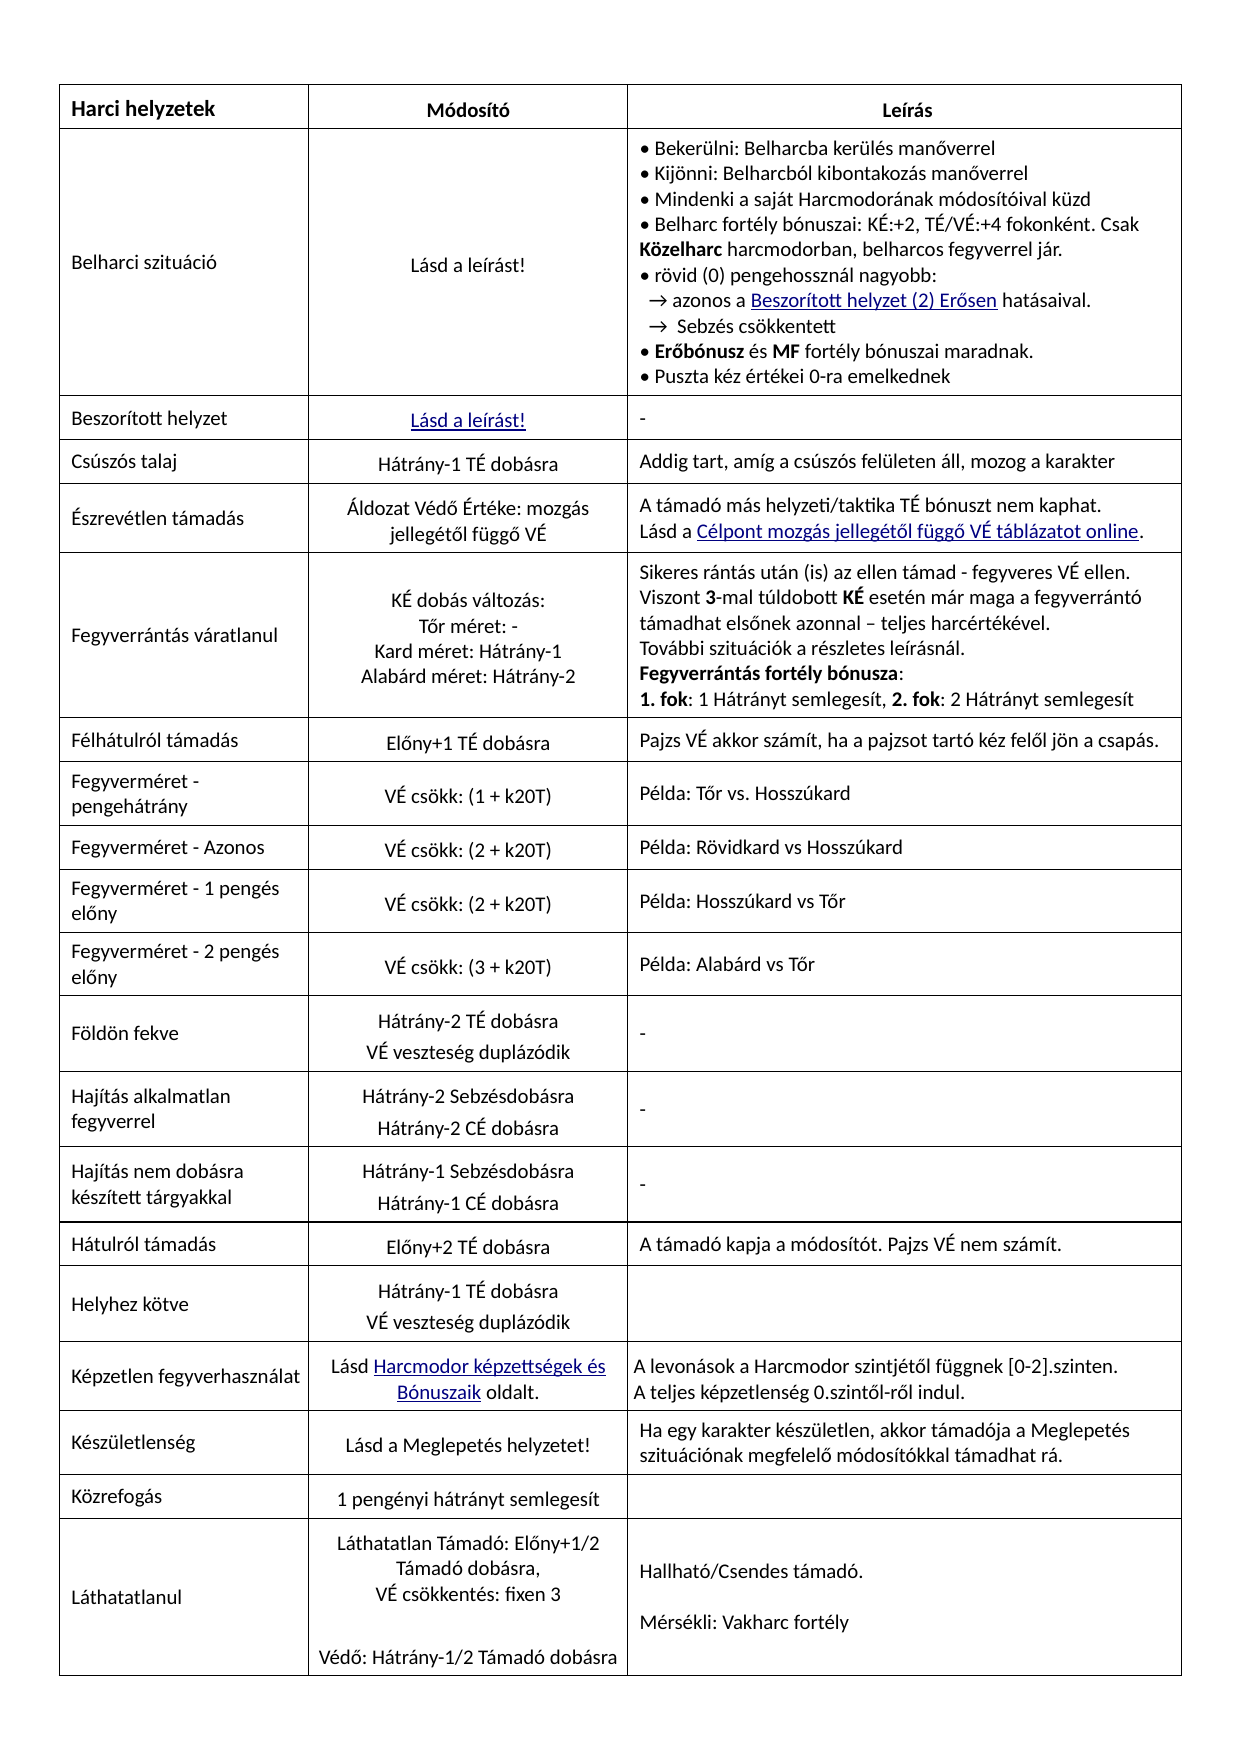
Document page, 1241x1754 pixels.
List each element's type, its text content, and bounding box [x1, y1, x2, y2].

table_cell A támadó más helyzeti/taktika TÉ bónuszt nem kaphat. Lásd a Célpont mozgás jellegétől függő VÉ táblázatot online. [628, 484, 1181, 552]
table_cell A támadó kapja a módosítót. Pajzs VÉ nem számít. [628, 1223, 1181, 1265]
table_cell Közrefogás [60, 1475, 308, 1517]
table_cell Példa: Rövidkard vs Hosszúkard [628, 826, 1181, 868]
table_cell VÉ csökk: (1 + k20T) [309, 762, 627, 824]
table_cell Csúszós talaj [60, 440, 308, 483]
table_cell Helyhez kötve [60, 1266, 308, 1341]
table_cell Előny+1 TÉ dobásra [309, 718, 627, 761]
table_cell Hátrány-1 TÉ dobásra VÉ veszteség duplázódik [309, 1266, 627, 1341]
table_cell Fegyverméret - 1 pengés előny [60, 870, 308, 932]
table_cell Hajítás nem dobásra készített tárgyakkal [60, 1147, 308, 1221]
table_cell Hátulról támadás [60, 1223, 308, 1265]
table_cell VÉ csökk: (3 + k20T) [309, 933, 627, 995]
table_cell Példa: Tőr vs. Hosszúkard [628, 762, 1181, 824]
table_cell Példa: Hosszúkard vs Tőr [628, 870, 1181, 932]
table_cell Hallható/Csendes támadó. Mérsékli: Vakharc fortély [628, 1519, 1181, 1675]
table_cell Láthatatlan Támadó: Előny+1/2 Támadó dobásra, VÉ csökkentés: fixen 3 Védő: Hátrány-1/2 Támadó dobásra [309, 1519, 627, 1675]
table_cell 1 pengényi hátrányt semlegesít [309, 1475, 627, 1517]
table_cell [628, 1266, 1181, 1341]
table_cell Képzetlen fegyverhasználat [60, 1342, 308, 1410]
table_cell Fegyverrántás váratlanul [60, 553, 308, 717]
table_cell Hátrány-1 TÉ dobásra [309, 440, 627, 483]
table_cell Beszorított helyzet [60, 396, 308, 439]
table_cell Készületlenség [60, 1411, 308, 1473]
table_cell Hátrány-2 TÉ dobásra VÉ veszteség duplázódik [309, 996, 627, 1071]
table_cell - [628, 1147, 1181, 1221]
table_cell Földön fekve [60, 996, 308, 1071]
table_cell Példa: Alabárd vs Tőr [628, 933, 1181, 995]
table_cell Fegyverméret - 2 pengés előny [60, 933, 308, 995]
table_cell • Bekerülni: Belharcba kerülés manőverrel • Kijönni: Belharcból kibontakozás manőverrel • Mindenki a saját Harcmodorának módosítóival küzd • Belharc fortély bónuszai: KÉ:+2, TÉ/VÉ:+4 fokonként. Csak Közelharc harcmodorban, belharcos fegyverrel jár. • rövid (0) pengehossznál nagyobb: → azonos a Beszorított helyzet (2) Erősen hatásaival. → Sebzés csökkentett • Erőbónusz és MF fortély bónuszai maradnak. • Puszta kéz értékei 0-ra emelkednek [628, 129, 1181, 395]
table_cell Lásd Harcmodor képzettségek és Bónuszaik oldalt. [309, 1342, 627, 1410]
table_cell KÉ dobás változás: Tőr méret: - Kard méret: Hátrány-1 Alabárd méret: Hátrány-2 [309, 553, 627, 717]
table_cell VÉ csökk: (2 + k20T) [309, 870, 627, 932]
table_cell - [628, 1072, 1181, 1146]
table_cell Belharci szituáció [60, 129, 308, 395]
table_cell - [628, 996, 1181, 1071]
table_cell - [628, 396, 1181, 439]
table_cell Félhátulról támadás [60, 718, 308, 761]
table_cell Láthatatlanul [60, 1519, 308, 1675]
table_cell Előny+2 TÉ dobásra [309, 1223, 627, 1265]
table_header Harci helyzetek [60, 85, 308, 128]
table_cell Hátrány-1 Sebzésdobásra Hátrány-1 CÉ dobásra [309, 1147, 627, 1221]
table_cell Lásd a leírást! [309, 396, 627, 439]
table_cell Addig tart, amíg a csúszós felületen áll, mozog a karakter [628, 440, 1181, 483]
table_cell Hajítás alkalmatlan fegyverrel [60, 1072, 308, 1146]
table_cell Fegyverméret - Azonos [60, 826, 308, 868]
table_cell Ha egy karakter készületlen, akkor támadója a Meglepetés szituációnak megfelelő módosítókkal támadhat rá. [628, 1411, 1181, 1473]
table_header Módosító [309, 85, 627, 128]
table_cell Fegyverméret - pengehátrány [60, 762, 308, 824]
table_cell VÉ csökk: (2 + k20T) [309, 826, 627, 868]
table_cell Sikeres rántás után (is) az ellen támad - fegyveres VÉ ellen. Viszont 3-mal túldobott KÉ esetén már maga a fegyverrántó támadhat elsőnek azonnal – teljes harcértékével. További szituációk a részletes leírásnál. Fegyverrántás fortély bónusza: 1. fok: 1 Hátrányt semlegesít, 2. fok: 2 Hátrányt semlegesít [628, 553, 1181, 717]
table_cell Áldozat Védő Értéke: mozgás jellegétől függő VÉ [309, 484, 627, 552]
table_cell A levonások a Harcmodor szintjétől függnek [0-2].szinten. A teljes képzetlenség 0.szintől-ről indul. [628, 1342, 1181, 1410]
table_cell Észrevétlen támadás [60, 484, 308, 552]
table_cell Pajzs VÉ akkor számít, ha a pajzsot tartó kéz felől jön a csapás. [628, 718, 1181, 761]
table_header Leírás [628, 85, 1181, 128]
table_cell Hátrány-2 Sebzésdobásra Hátrány-2 CÉ dobásra [309, 1072, 627, 1146]
table_cell Lásd a leírást! [309, 129, 627, 395]
table_cell [628, 1475, 1181, 1517]
table_cell Lásd a Meglepetés helyzetet! [309, 1411, 627, 1473]
